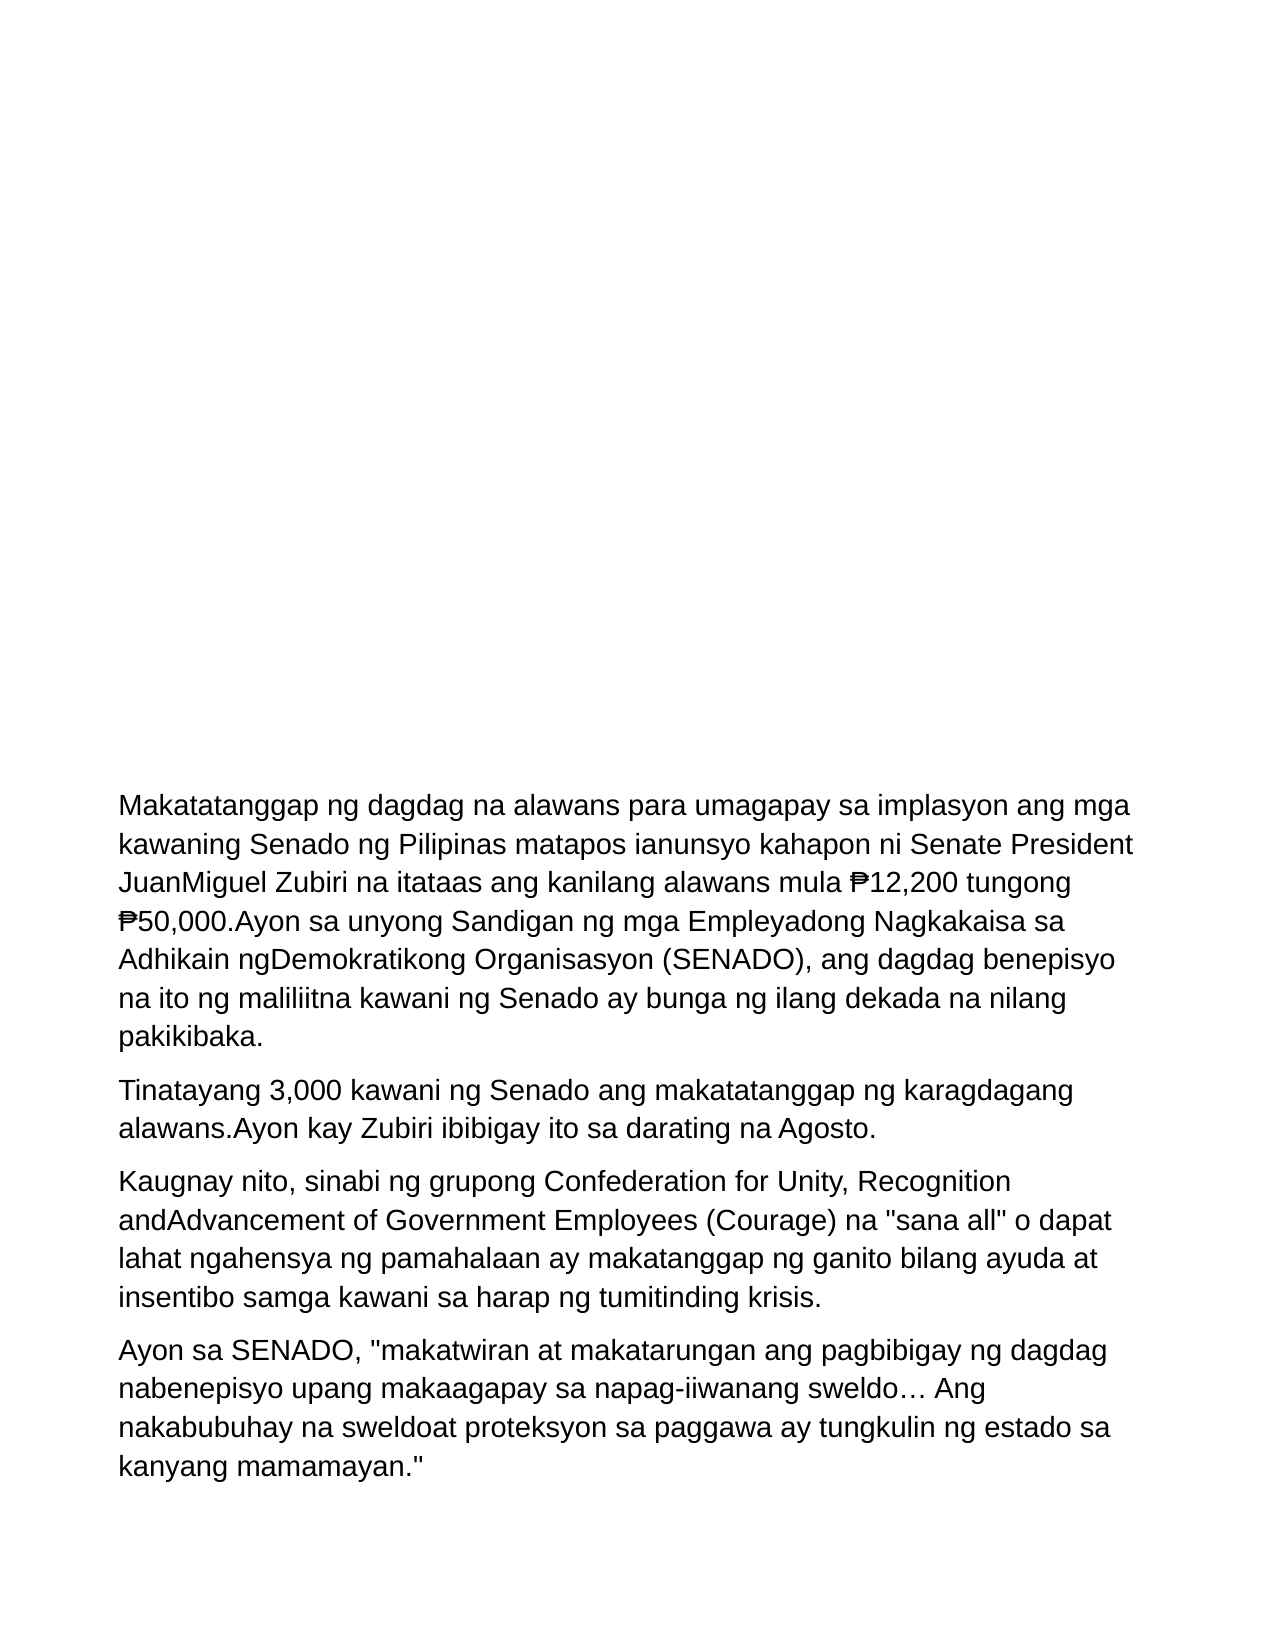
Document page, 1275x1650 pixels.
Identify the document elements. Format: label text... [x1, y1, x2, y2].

text Makatatanggap ng dagdag na alawans para umagapay sa implasyon ang mga kawaning Senado ng Pilipinas matapos ianunsyo kahapon ni Senate President JuanMiguel Zubiri na itataas ang kanilang alawans mula ₱12,200 tungong ₱50,000.Ayon sa unyong Sandigan ng mga Empleyadong Nagkakaisa sa Adhikain ngDemokratikong Organisasyon (SENADO), ang dagdag benepisyo na ito ng maliliitna kawani ng Senado ay bunga ng ilang dekada na nilang pakikibaka. [118, 788, 1157, 1053]
text Ayon sa SENADO, "makatwiran at makatarungan ang pagbibigay ng dagdag nabenepisyo upang makaagapay sa napag-iiwanang sweldo… Ang nakabubuhay na sweldoat proteksyon sa paggawa ay tungkulin ng estado sa kanyang mamamayan." [118, 1333, 1157, 1482]
text Kaugnay nito, sinabi ng grupong Confederation for Unity, Recognition andAdvancement of Government Employees (Courage) na "sana all" o dapat lahat ngahensya ng pamahalaan ay makatanggap ng ganito bilang ayuda at insentibo samga kawani sa harap ng tumitinding krisis. [118, 1164, 1157, 1313]
text Tinatayang 3,000 kawani ng Senado ang makatatanggap ng karagdagang alawans.Ayon kay Zubiri ibibigay ito sa darating na Agosto. [118, 1073, 1157, 1145]
